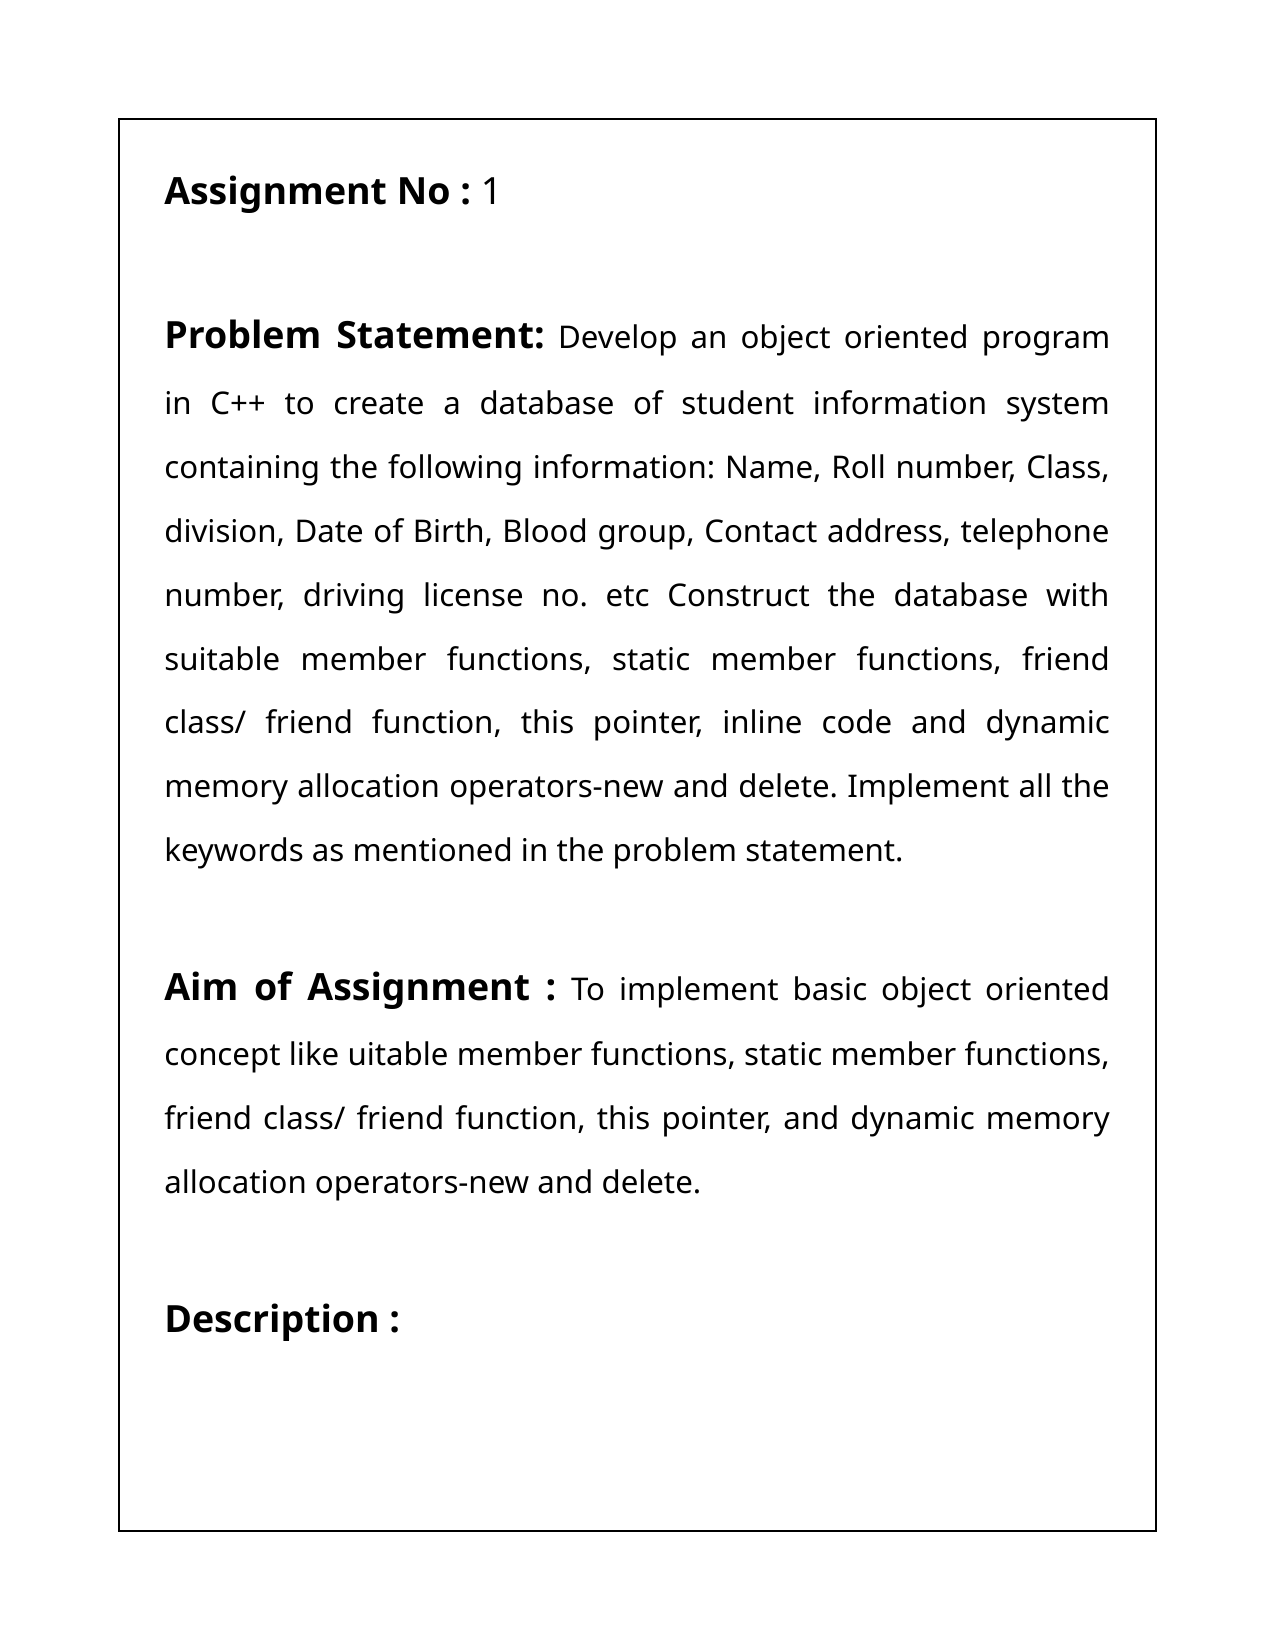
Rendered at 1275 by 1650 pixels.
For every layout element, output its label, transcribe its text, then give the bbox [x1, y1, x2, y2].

text Assignment No : 1 [164, 164, 1111, 215]
text Problem Statement: Develop an object oriented program in C++ to create a database of student information system containing the following information: Name, Roll number, Class, division, Date of Birth, Blood group, Contact address, telephone number, driving license no. etc Construct the database with suitable member functions, static member functions, friend class/ friend function, this pointer, inline code and dynamic memory allocation operators-new and delete. Implement all the keywords as mentioned in the problem statement. [164, 241, 1111, 871]
text Aim of Assignment : To implement basic object oriented concept like uitable member functions, static member functions, friend class/ friend function, this pointer, and dynamic memory allocation operators-new and delete. [164, 892, 1111, 1203]
text Description : [164, 1224, 1111, 1343]
